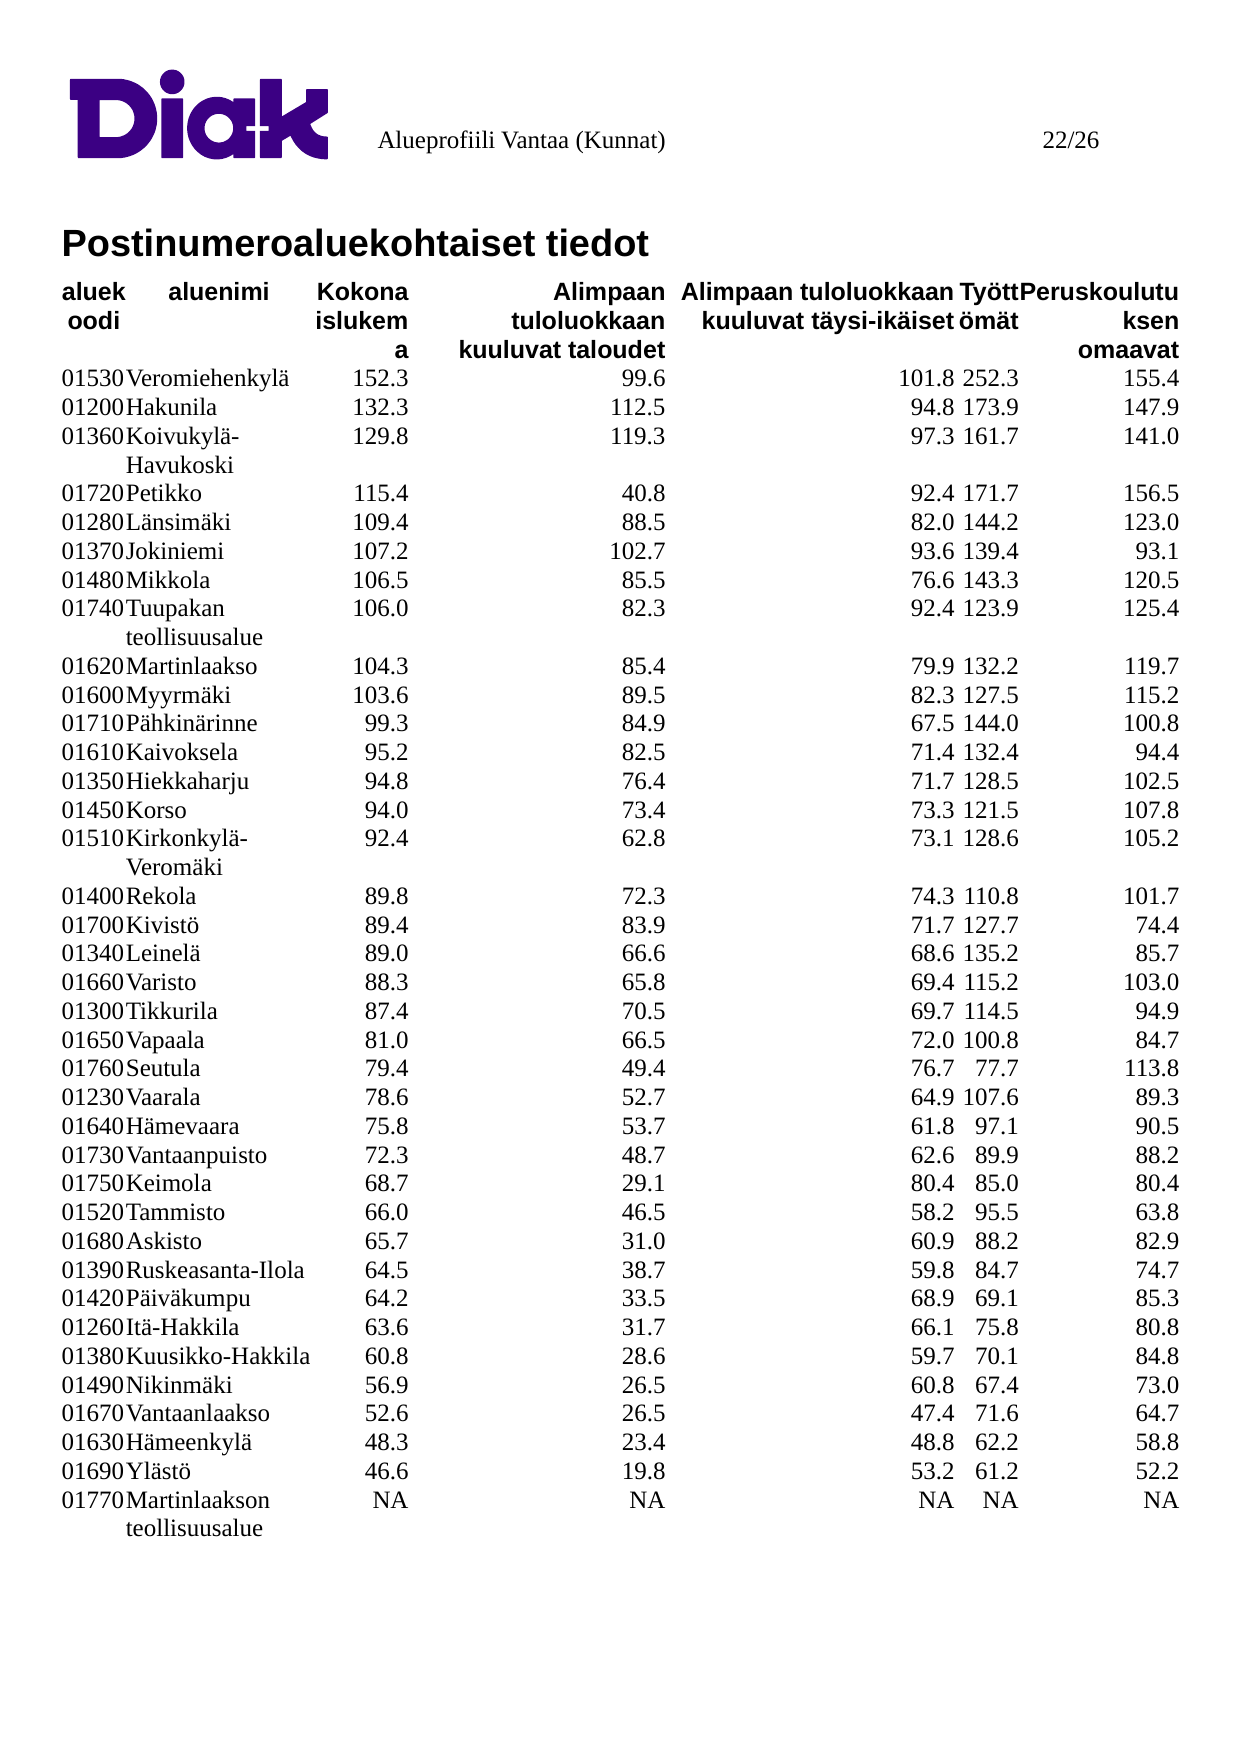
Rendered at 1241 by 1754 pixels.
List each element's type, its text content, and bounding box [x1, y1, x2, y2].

table_cell 92.4 [665, 479, 954, 507]
table_cell Vantaanlaakso [126, 1399, 312, 1427]
table_cell 60.8 [665, 1370, 954, 1398]
table_cell Kuusikko-Hakkila [126, 1341, 312, 1370]
table_cell Länsimäki [126, 507, 312, 536]
table_cell 58.8 [1019, 1427, 1179, 1456]
table_cell 121.5 [954, 795, 1018, 823]
table_cell 52.7 [408, 1082, 665, 1111]
table_cell 01490 [61, 1370, 126, 1398]
table_cell 01630 [61, 1427, 126, 1456]
table_cell 72.3 [312, 1140, 408, 1168]
table_cell Hakunila [126, 392, 312, 421]
table_cell 60.8 [312, 1341, 408, 1370]
table_cell 123.9 [954, 594, 1018, 651]
table_cell 01380 [61, 1341, 126, 1370]
table_cell 01640 [61, 1111, 126, 1140]
table_cell Veromiehenkylä [126, 364, 312, 392]
table_cell 52.6 [312, 1399, 408, 1427]
table_cell 01730 [61, 1140, 126, 1168]
table_cell 102.7 [408, 536, 665, 565]
table_cell 38.7 [408, 1255, 665, 1283]
table_cell 127.5 [954, 680, 1018, 708]
table_cell Itä-Hakkila [126, 1312, 312, 1341]
table_cell 71.4 [665, 737, 954, 766]
table_cell 102.5 [1019, 766, 1179, 795]
table_cell 63.6 [312, 1312, 408, 1341]
table_cell Hämeenkylä [126, 1427, 312, 1456]
table_cell 56.9 [312, 1370, 408, 1398]
table_cell 61.8 [665, 1111, 954, 1140]
table_cell 01690 [61, 1456, 126, 1485]
table_cell 71.7 [665, 910, 954, 938]
table_cell 85.4 [408, 651, 665, 680]
table_cell 77.7 [954, 1054, 1018, 1082]
table_cell 70.1 [954, 1341, 1018, 1370]
table_cell 47.4 [665, 1399, 954, 1427]
table_cell 93.6 [665, 536, 954, 565]
table_cell 68.9 [665, 1284, 954, 1312]
table_cell 76.6 [665, 565, 954, 593]
table_cell 67.5 [665, 709, 954, 737]
table_cell 69.4 [665, 967, 954, 996]
table_cell 84.9 [408, 709, 665, 737]
table_cell 64.5 [312, 1255, 408, 1283]
table_cell Ylästö [126, 1456, 312, 1485]
table_cell 89.3 [1019, 1082, 1179, 1111]
table_cell 115.2 [954, 967, 1018, 996]
table_cell 141.0 [1019, 421, 1179, 478]
table_cell 94.8 [665, 392, 954, 421]
table_cell 80.8 [1019, 1312, 1179, 1341]
table_cell 85.5 [408, 565, 665, 593]
table_cell 01200 [61, 392, 126, 421]
table_cell 132.4 [954, 737, 1018, 766]
table_cell 49.4 [408, 1054, 665, 1082]
table_cell Nikinmäki [126, 1370, 312, 1398]
table_cell 01720 [61, 479, 126, 507]
table_header Työttömät [954, 277, 1018, 363]
table_cell 106.0 [312, 594, 408, 651]
table_cell Tuupakan teollisuusalue [126, 594, 312, 651]
table_cell 01610 [61, 737, 126, 766]
table_cell 73.0 [1019, 1370, 1179, 1398]
table_cell 66.6 [408, 939, 665, 967]
table_cell 73.3 [665, 795, 954, 823]
table_cell 112.5 [408, 392, 665, 421]
table_cell 115.4 [312, 479, 408, 507]
table_cell 80.4 [665, 1169, 954, 1197]
table_cell 82.3 [665, 680, 954, 708]
table_cell Pähkinärinne [126, 709, 312, 737]
table_cell 89.0 [312, 939, 408, 967]
table_cell 48.3 [312, 1427, 408, 1456]
table_cell 101.7 [1019, 881, 1179, 910]
table_cell 31.0 [408, 1226, 665, 1255]
table_cell 29.1 [408, 1169, 665, 1197]
table_cell 119.3 [408, 421, 665, 478]
table_cell 103.6 [312, 680, 408, 708]
table_cell 88.2 [954, 1226, 1018, 1255]
table_header Kokonaislukema [312, 277, 408, 363]
table_cell Vapaala [126, 1025, 312, 1053]
table_cell 132.3 [312, 392, 408, 421]
table_cell 85.7 [1019, 939, 1179, 967]
table_cell 97.3 [665, 421, 954, 478]
table_cell 28.6 [408, 1341, 665, 1370]
table_cell 01390 [61, 1255, 126, 1283]
table_cell 109.4 [312, 507, 408, 536]
table_cell 48.7 [408, 1140, 665, 1168]
table_cell Kivistö [126, 910, 312, 938]
table_cell 171.7 [954, 479, 1018, 507]
table_cell 26.5 [408, 1399, 665, 1427]
table_cell 66.5 [408, 1025, 665, 1053]
table_cell 100.8 [1019, 709, 1179, 737]
table_cell 88.5 [408, 507, 665, 536]
table_cell Martinlaakso [126, 651, 312, 680]
table_cell 01660 [61, 967, 126, 996]
table_cell 01770 [61, 1485, 126, 1542]
table_cell 01700 [61, 910, 126, 938]
table_cell Jokiniemi [126, 536, 312, 565]
table_cell 01670 [61, 1399, 126, 1427]
table_cell 69.1 [954, 1284, 1018, 1312]
table_cell 01650 [61, 1025, 126, 1053]
table_cell 132.2 [954, 651, 1018, 680]
table_cell 01300 [61, 996, 126, 1025]
table_header Alimpaan tuloluokkaan kuuluvat taloudet [408, 277, 665, 363]
table_cell 40.8 [408, 479, 665, 507]
table_cell Koivukylä-Havukoski [126, 421, 312, 478]
table_header Peruskoulutuksen omaavat [1019, 277, 1179, 363]
table_cell 107.8 [1019, 795, 1179, 823]
table_cell 01280 [61, 507, 126, 536]
table_cell 84.7 [954, 1255, 1018, 1283]
table_cell 94.0 [312, 795, 408, 823]
table_cell 82.9 [1019, 1226, 1179, 1255]
table_cell Vantaanpuisto [126, 1140, 312, 1168]
table_cell 94.9 [1019, 996, 1179, 1025]
table_cell 144.2 [954, 507, 1018, 536]
table_cell 161.7 [954, 421, 1018, 478]
table_cell 95.5 [954, 1197, 1018, 1226]
table_cell 76.7 [665, 1054, 954, 1082]
table_cell 01710 [61, 709, 126, 737]
table_cell 74.4 [1019, 910, 1179, 938]
table_cell NA [408, 1485, 665, 1542]
table_cell 103.0 [1019, 967, 1179, 996]
table_cell 74.7 [1019, 1255, 1179, 1283]
table_cell 90.5 [1019, 1111, 1179, 1140]
table_cell 01750 [61, 1169, 126, 1197]
table_cell NA [954, 1485, 1018, 1542]
table_cell 71.6 [954, 1399, 1018, 1427]
table_cell 81.0 [312, 1025, 408, 1053]
table_cell 99.3 [312, 709, 408, 737]
table_cell 101.8 [665, 364, 954, 392]
table_cell 113.8 [1019, 1054, 1179, 1082]
table_cell 62.2 [954, 1427, 1018, 1456]
table_cell 65.7 [312, 1226, 408, 1255]
table_cell 01370 [61, 536, 126, 565]
table_cell 66.0 [312, 1197, 408, 1226]
table_cell 74.3 [665, 881, 954, 910]
table_cell Päiväkumpu [126, 1284, 312, 1312]
table_cell 84.7 [1019, 1025, 1179, 1053]
table_cell 01740 [61, 594, 126, 651]
table_cell 58.2 [665, 1197, 954, 1226]
table_cell 62.8 [408, 824, 665, 881]
table_cell Ruskeasanta-Ilola [126, 1255, 312, 1283]
table_cell 93.1 [1019, 536, 1179, 565]
table_cell 92.4 [312, 824, 408, 881]
table_cell 89.9 [954, 1140, 1018, 1168]
table_cell 82.5 [408, 737, 665, 766]
table_cell 87.4 [312, 996, 408, 1025]
table_cell 62.6 [665, 1140, 954, 1168]
table_cell 72.0 [665, 1025, 954, 1053]
table_cell 01760 [61, 1054, 126, 1082]
table_cell 64.2 [312, 1284, 408, 1312]
table_cell Vaarala [126, 1082, 312, 1111]
table_cell 252.3 [954, 364, 1018, 392]
table_cell Tikkurila [126, 996, 312, 1025]
table_cell 99.6 [408, 364, 665, 392]
table_cell Askisto [126, 1226, 312, 1255]
table_cell 144.0 [954, 709, 1018, 737]
table_cell 89.8 [312, 881, 408, 910]
table_cell 110.8 [954, 881, 1018, 910]
table_cell 78.6 [312, 1082, 408, 1111]
table_cell 59.7 [665, 1341, 954, 1370]
table_cell 89.5 [408, 680, 665, 708]
table_cell 59.8 [665, 1255, 954, 1283]
table_cell 105.2 [1019, 824, 1179, 881]
table_cell 31.7 [408, 1312, 665, 1341]
table_cell 97.1 [954, 1111, 1018, 1140]
table_cell Korso [126, 795, 312, 823]
table_cell 46.6 [312, 1456, 408, 1485]
table_cell 75.8 [312, 1111, 408, 1140]
subtitle Postinumeroaluekohtaiset tiedot [61, 221, 1179, 265]
table_cell 01520 [61, 1197, 126, 1226]
table_cell NA [312, 1485, 408, 1542]
table_cell 119.7 [1019, 651, 1179, 680]
table_cell 61.2 [954, 1456, 1018, 1485]
table_cell 114.5 [954, 996, 1018, 1025]
table_cell 115.2 [1019, 680, 1179, 708]
table_cell 88.2 [1019, 1140, 1179, 1168]
table_cell 53.2 [665, 1456, 954, 1485]
table_cell 72.3 [408, 881, 665, 910]
table_cell 85.0 [954, 1169, 1018, 1197]
table_cell 63.8 [1019, 1197, 1179, 1226]
table_cell 68.6 [665, 939, 954, 967]
table_cell 69.7 [665, 996, 954, 1025]
table_cell 01360 [61, 421, 126, 478]
table_cell 107.6 [954, 1082, 1018, 1111]
table_cell 83.9 [408, 910, 665, 938]
table_cell 01420 [61, 1284, 126, 1312]
table_cell 71.7 [665, 766, 954, 795]
table_cell 66.1 [665, 1312, 954, 1341]
table_cell 94.8 [312, 766, 408, 795]
table_cell 82.3 [408, 594, 665, 651]
table_cell 01350 [61, 766, 126, 795]
table_cell 88.3 [312, 967, 408, 996]
table_cell Leinelä [126, 939, 312, 967]
table_cell 33.5 [408, 1284, 665, 1312]
table_cell 01450 [61, 795, 126, 823]
table_cell 82.0 [665, 507, 954, 536]
table_cell Mikkola [126, 565, 312, 593]
table_cell 92.4 [665, 594, 954, 651]
table_cell 64.7 [1019, 1399, 1179, 1427]
table_cell 73.1 [665, 824, 954, 881]
table_cell 139.4 [954, 536, 1018, 565]
table_cell 48.8 [665, 1427, 954, 1456]
table_cell 173.9 [954, 392, 1018, 421]
table_cell 65.8 [408, 967, 665, 996]
table_cell 01340 [61, 939, 126, 967]
table_cell 19.8 [408, 1456, 665, 1485]
table_cell 23.4 [408, 1427, 665, 1456]
table_cell 73.4 [408, 795, 665, 823]
table_cell 120.5 [1019, 565, 1179, 593]
table_cell 106.5 [312, 565, 408, 593]
table_cell 01480 [61, 565, 126, 593]
table_cell 01620 [61, 651, 126, 680]
table_cell 80.4 [1019, 1169, 1179, 1197]
table_cell Kaivoksela [126, 737, 312, 766]
table_cell 100.8 [954, 1025, 1018, 1053]
table_cell 70.5 [408, 996, 665, 1025]
table_cell 26.5 [408, 1370, 665, 1398]
table_cell 152.3 [312, 364, 408, 392]
table_cell 53.7 [408, 1111, 665, 1140]
table_cell 68.7 [312, 1169, 408, 1197]
table_cell 01510 [61, 824, 126, 881]
table_cell 156.5 [1019, 479, 1179, 507]
table_cell 128.6 [954, 824, 1018, 881]
table_cell 75.8 [954, 1312, 1018, 1341]
table_cell 01530 [61, 364, 126, 392]
table_cell 01260 [61, 1312, 126, 1341]
table_cell 107.2 [312, 536, 408, 565]
table_cell 67.4 [954, 1370, 1018, 1398]
table_cell 76.4 [408, 766, 665, 795]
table_cell 95.2 [312, 737, 408, 766]
table_cell NA [1019, 1485, 1179, 1542]
table_cell 143.3 [954, 565, 1018, 593]
table_cell 129.8 [312, 421, 408, 478]
table_cell 104.3 [312, 651, 408, 680]
table_cell 01400 [61, 881, 126, 910]
table_cell 127.7 [954, 910, 1018, 938]
table_cell 84.8 [1019, 1341, 1179, 1370]
table_cell Hämevaara [126, 1111, 312, 1140]
table_cell Martinlaakson teollisuusalue [126, 1485, 312, 1542]
table_cell Hiekkaharju [126, 766, 312, 795]
table_cell Varisto [126, 967, 312, 996]
table_cell Myyrmäki [126, 680, 312, 708]
table_header aluenimi [126, 277, 312, 363]
table_cell 128.5 [954, 766, 1018, 795]
table_cell 60.9 [665, 1226, 954, 1255]
table_cell 46.5 [408, 1197, 665, 1226]
table_cell Seutula [126, 1054, 312, 1082]
table_cell 85.3 [1019, 1284, 1179, 1312]
table_cell Rekola [126, 881, 312, 910]
table_cell 79.9 [665, 651, 954, 680]
table_cell 135.2 [954, 939, 1018, 967]
table_cell 123.0 [1019, 507, 1179, 536]
table_cell NA [665, 1485, 954, 1542]
table_header aluekoodi [61, 277, 126, 363]
table_cell 79.4 [312, 1054, 408, 1082]
table_cell 125.4 [1019, 594, 1179, 651]
table_cell 01680 [61, 1226, 126, 1255]
table_cell 64.9 [665, 1082, 954, 1111]
table_cell 94.4 [1019, 737, 1179, 766]
table_cell 155.4 [1019, 364, 1179, 392]
table_cell 89.4 [312, 910, 408, 938]
table_cell 01230 [61, 1082, 126, 1111]
table_cell Petikko [126, 479, 312, 507]
table_header Alimpaan tuloluokkaan kuuluvat täysi-ikäiset [665, 277, 954, 363]
table_cell Keimola [126, 1169, 312, 1197]
table_cell 01600 [61, 680, 126, 708]
table_cell Tammisto [126, 1197, 312, 1226]
table_cell Kirkonkylä-Veromäki [126, 824, 312, 881]
table_cell 52.2 [1019, 1456, 1179, 1485]
table_cell 147.9 [1019, 392, 1179, 421]
